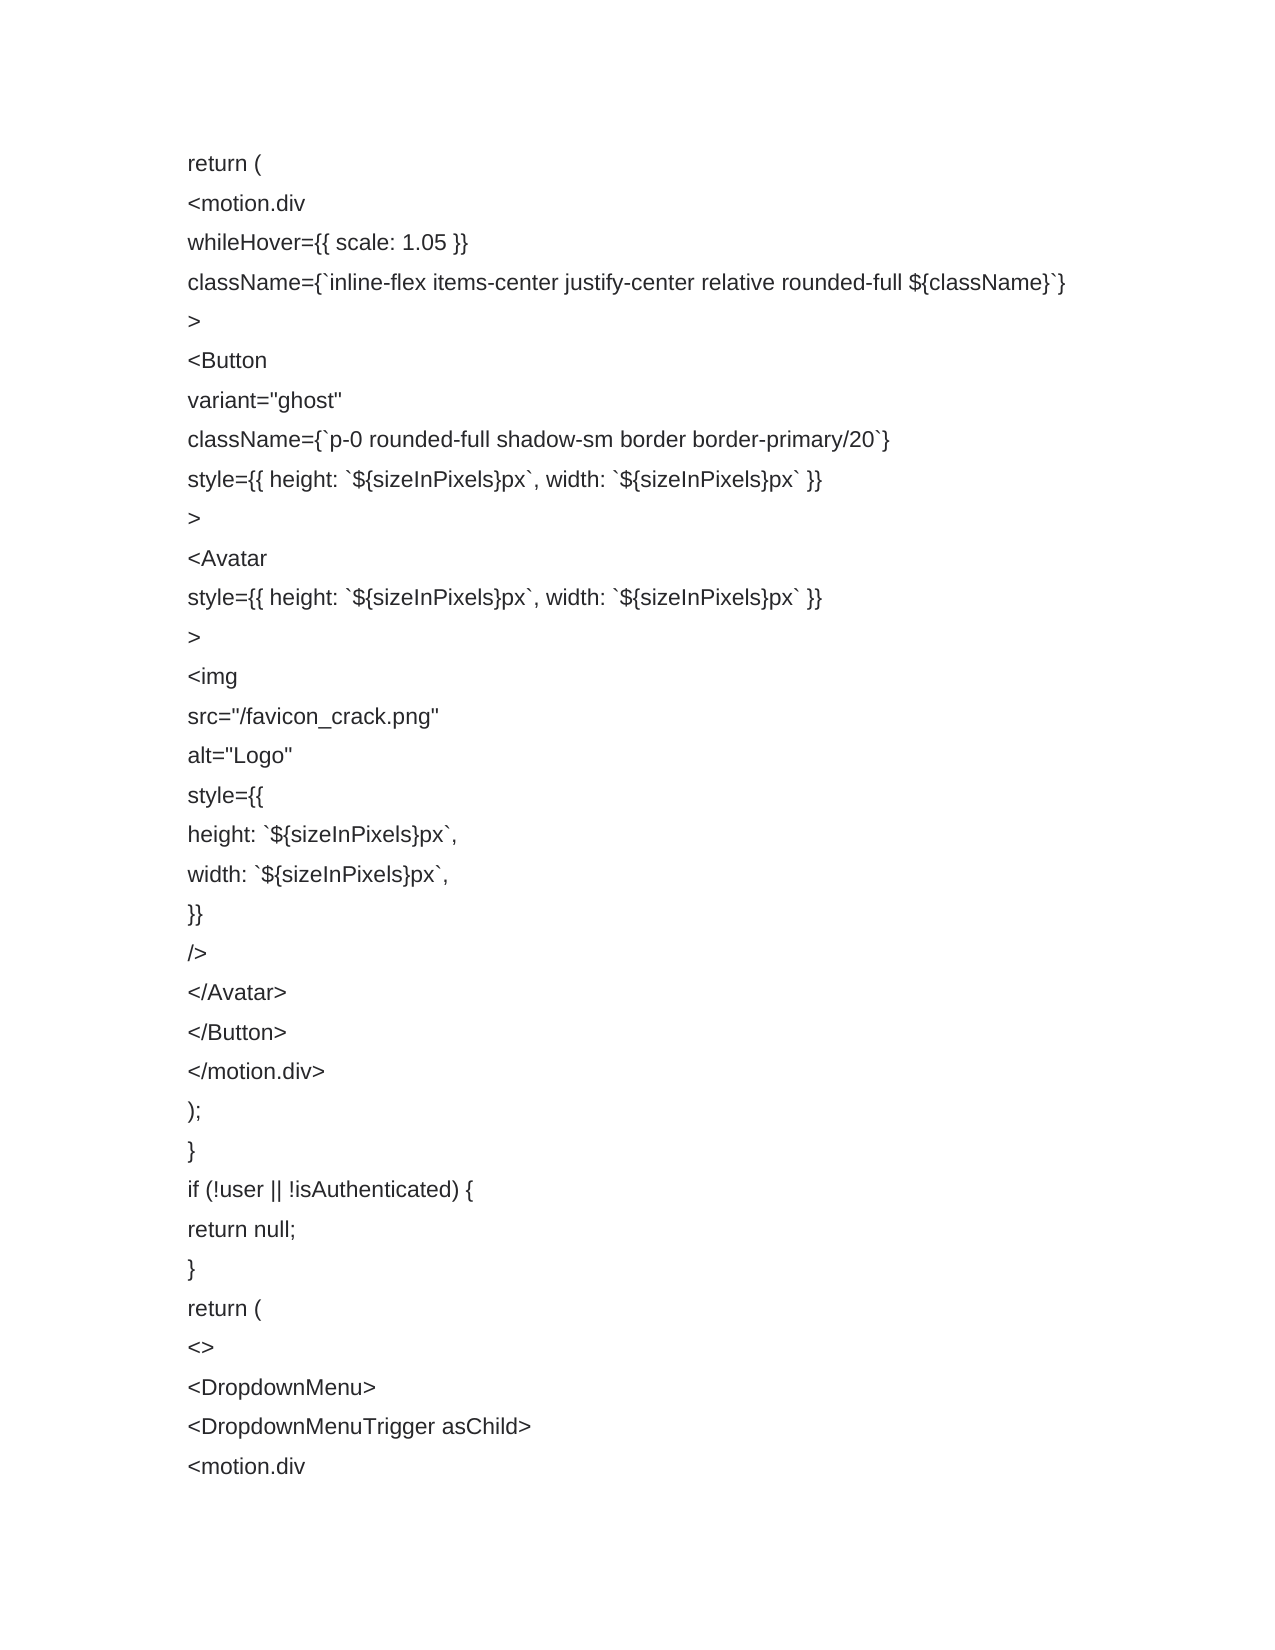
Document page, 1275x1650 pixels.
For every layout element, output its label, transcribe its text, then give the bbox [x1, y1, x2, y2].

list </Avatar> [187, 979, 1125, 1005]
list <DropdownMenu> [187, 1374, 1125, 1400]
list height: `${sizeInPixels}px`, [187, 821, 1125, 847]
list return ( [187, 150, 1125, 176]
list ); [187, 1097, 1125, 1124]
list className={`p-0 rounded-full shadow-sm border border-primary/20`} [187, 426, 1125, 453]
list if (!user || !isAuthenticated) { [187, 1176, 1125, 1203]
list </Button> [187, 1018, 1125, 1045]
list > [187, 624, 1125, 650]
list style={{ [187, 782, 1125, 808]
list } [187, 1255, 1125, 1282]
list <Avatar [187, 545, 1125, 571]
list whileHover={{ scale: 1.05 }} [187, 229, 1125, 255]
list <> [187, 1334, 1125, 1361]
list alt="Logo" [187, 742, 1125, 768]
list > [187, 505, 1125, 532]
list <motion.div [187, 1453, 1125, 1479]
list <motion.div [187, 189, 1125, 216]
list > [187, 308, 1125, 334]
list src="/favicon_crack.png" [187, 703, 1125, 729]
list width: `${sizeInPixels}px`, [187, 861, 1125, 887]
list </motion.div> [187, 1058, 1125, 1084]
list <Button [187, 347, 1125, 374]
list <DropdownMenuTrigger asChild> [187, 1413, 1125, 1440]
list variant="ghost" [187, 387, 1125, 413]
list <img [187, 663, 1125, 689]
list return null; [187, 1216, 1125, 1242]
list className={`inline-flex items-center justify-center relative rounded-full ${className}`} [187, 268, 1125, 295]
list } [187, 1137, 1125, 1163]
list style={{ height: `${sizeInPixels}px`, width: `${sizeInPixels}px` }} [187, 466, 1125, 492]
list return ( [187, 1295, 1125, 1321]
list style={{ height: `${sizeInPixels}px`, width: `${sizeInPixels}px` }} [187, 584, 1125, 611]
list /> [187, 939, 1125, 966]
list }} [187, 900, 1125, 926]
